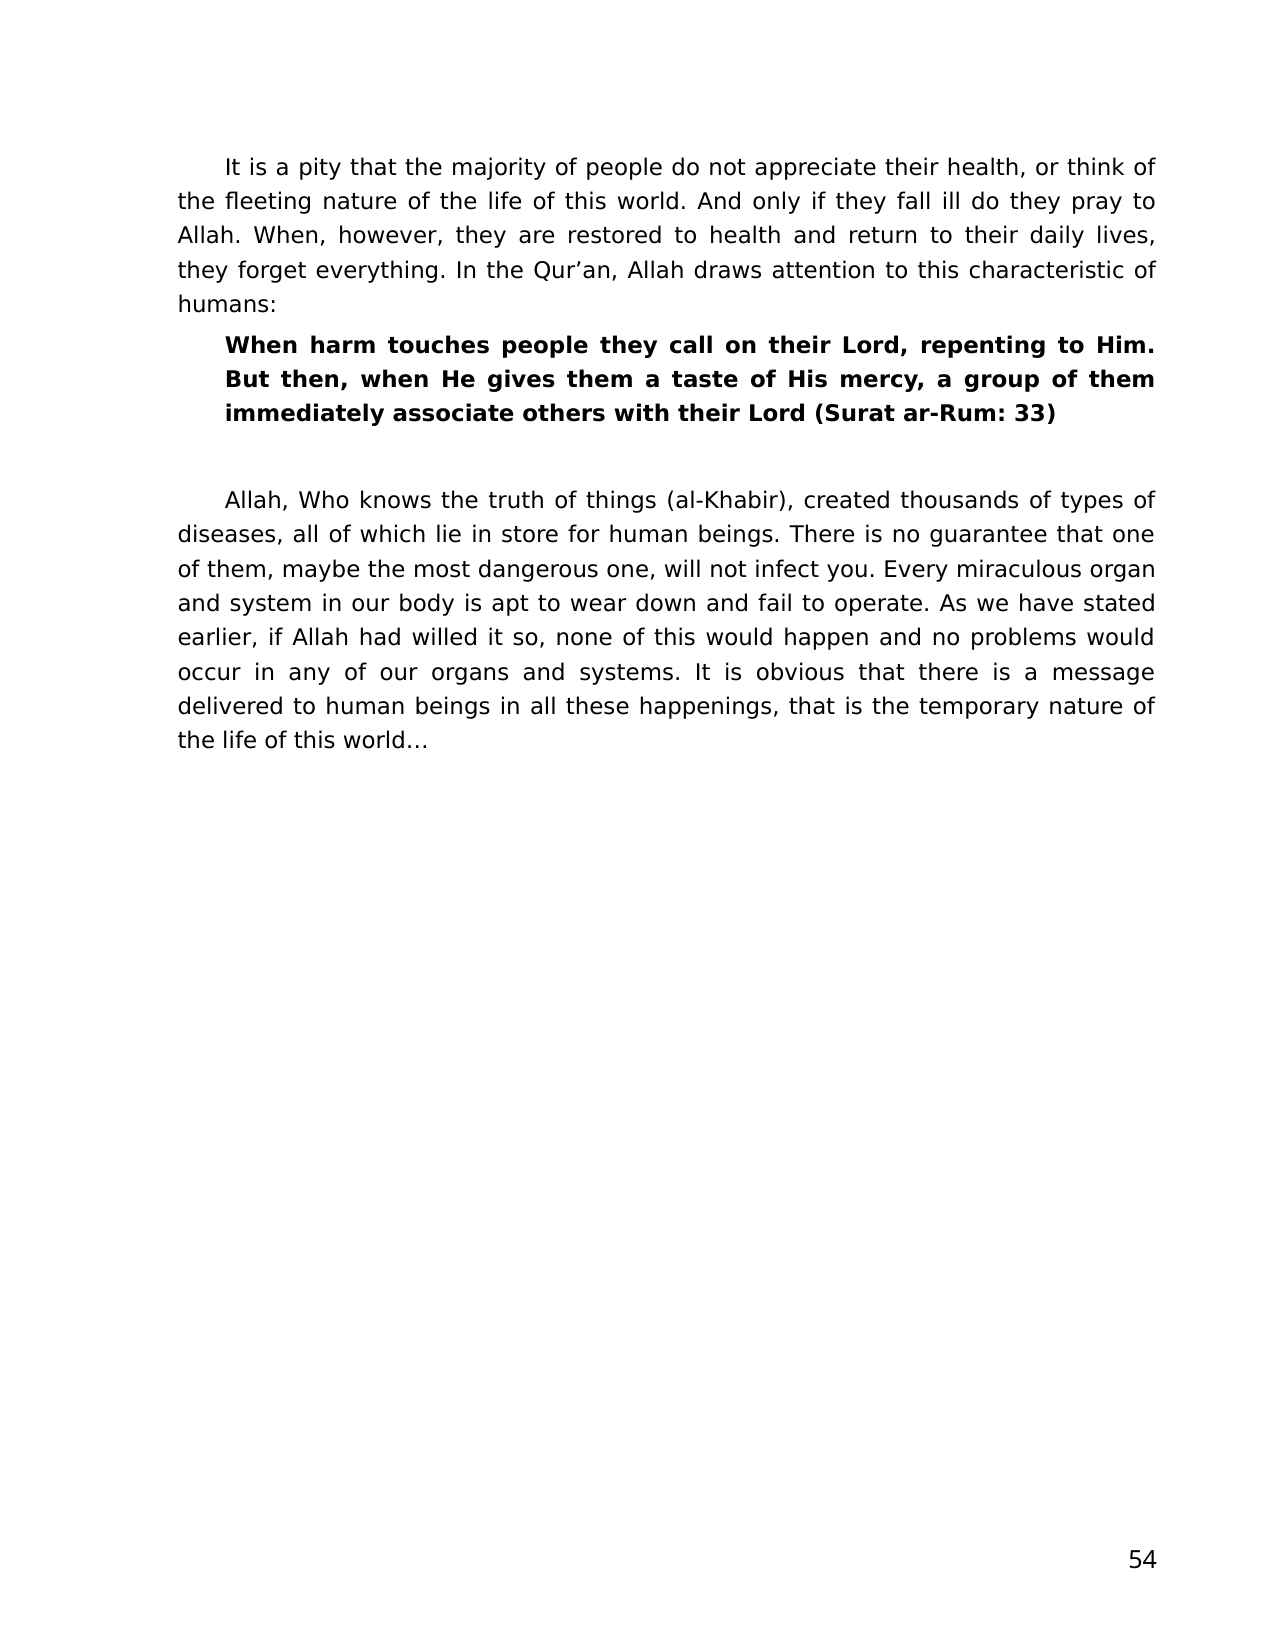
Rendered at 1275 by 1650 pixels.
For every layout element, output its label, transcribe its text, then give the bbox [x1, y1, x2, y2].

text It is a pity that the majority of people do not appreciate their health, or think of the fleeting nature of the life of this world. And only if they fall ill do they pray to Allah. When, however, they are restored to health and return to their daily lives, they forget everything. In the Qur’an, Allah draws attention to this characteristic of humans: [177, 148, 1157, 319]
text Allah, Who knows the truth of things (al-Khabir), created thousands of types of diseases, all of which lie in store for human beings. There is no guarantee that one of them, maybe the most dangerous one, will not infect you. Every miraculous organ and system in our body is apt to wear down and fail to operate. As we have stated earlier, if Allah had willed it so, none of this would happen and no problems would occur in any of our organs and systems. It is obvious that there is a message delivered to human beings in all these happenings, that is the temporary nature of the life of this world… [177, 481, 1157, 756]
text When harm touches people they call on their Lord, repenting to Him. But then, when He gives them a taste of His mercy, a group of them immediately associate others with their Lord (Surat ar-Rum: 33) [224, 326, 1157, 429]
